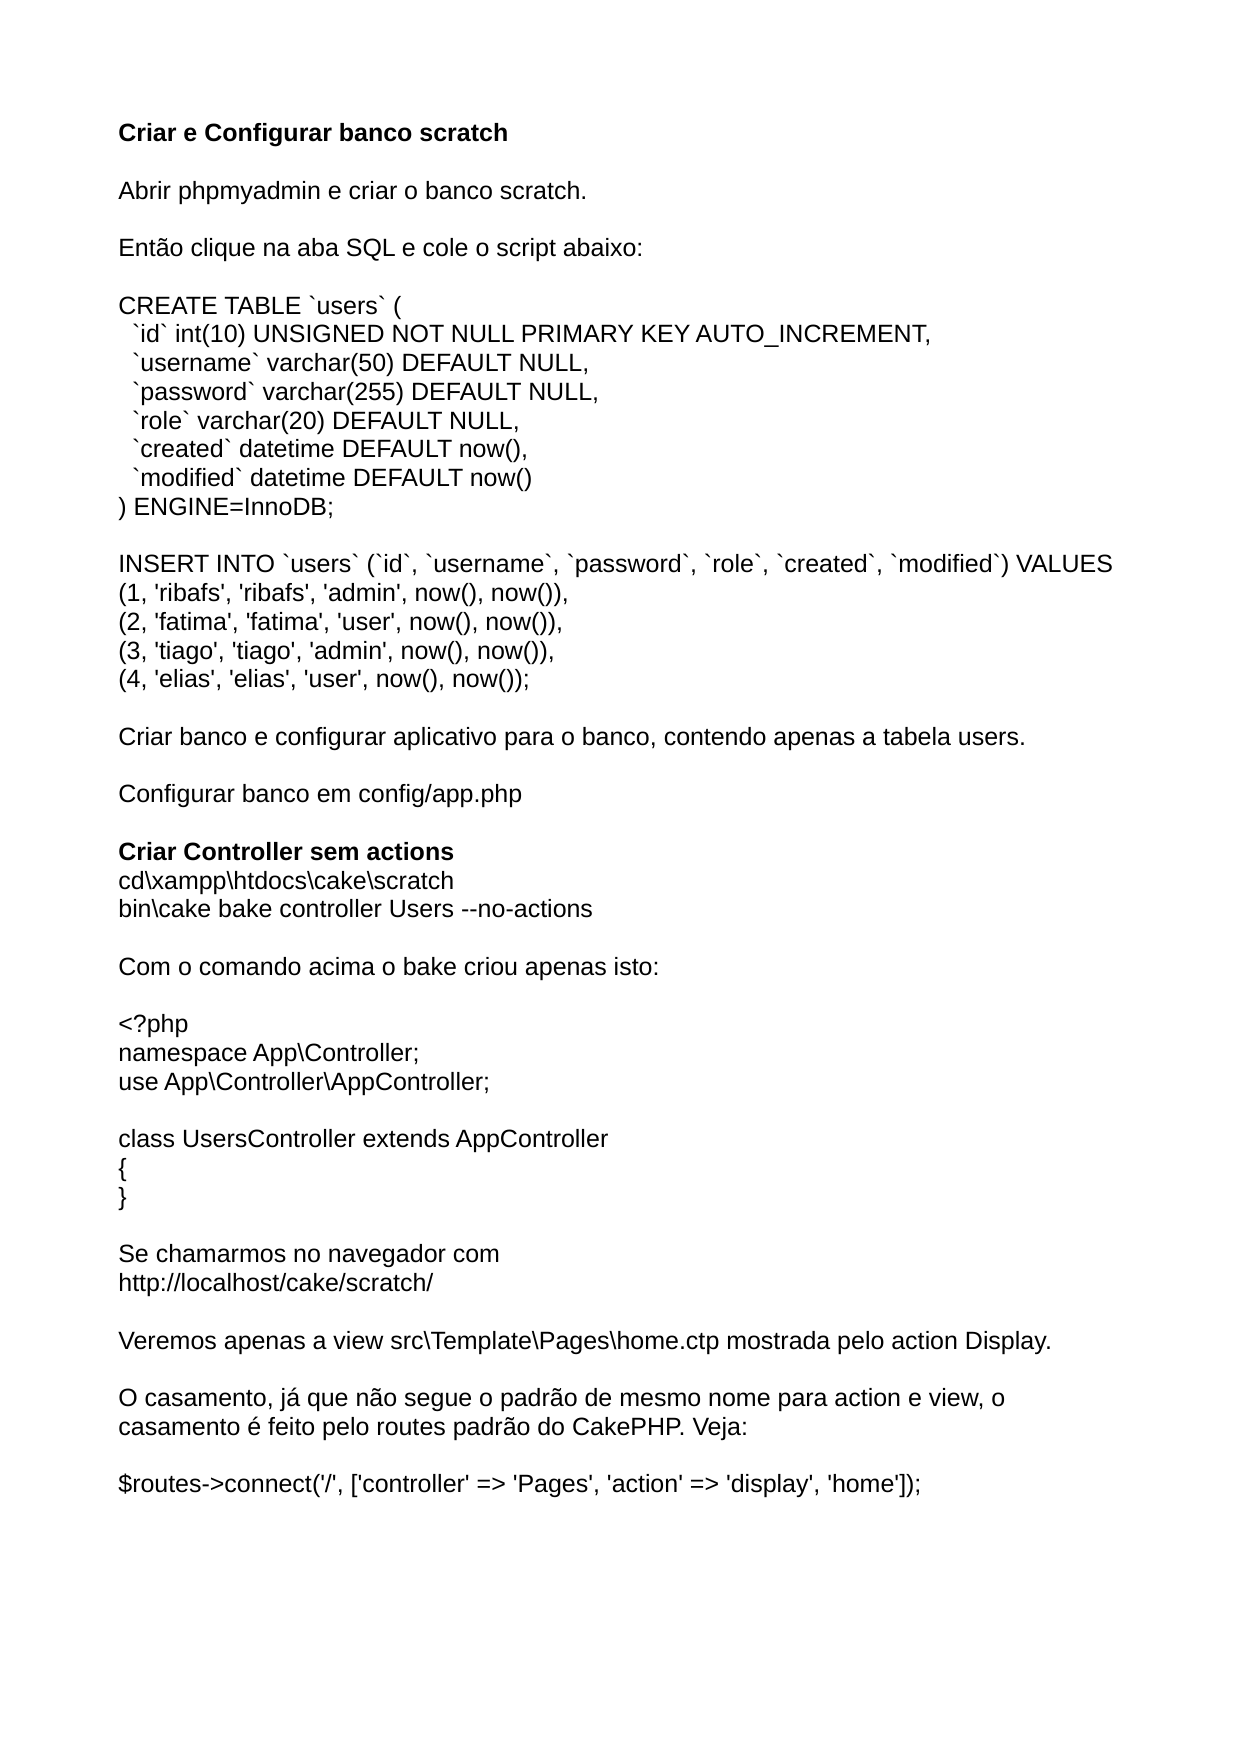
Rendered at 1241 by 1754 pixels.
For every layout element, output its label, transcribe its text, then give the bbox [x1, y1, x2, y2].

text (3, 'tiago', 'tiago', 'admin', now(), now()), [118, 636, 1122, 664]
text } [118, 1182, 1122, 1211]
text O casamento, já que não segue o padrão de mesmo nome para action e view, o casamento é feito pelo routes padrão do CakePHP. Veja: [118, 1383, 1122, 1441]
text Veremos apenas a view src\Template\Pages\home.ctp mostrada pelo action Display. [118, 1326, 1122, 1354]
text use App\Controller\AppController; [118, 1067, 1122, 1096]
text Com o comando acima o bake criou apenas isto: [118, 952, 1122, 981]
text http://localhost/cake/scratch/ [118, 1268, 1122, 1297]
text cd\xampp\htdocs\cake\scratch [118, 866, 1122, 894]
text `modified` datetime DEFAULT now() [118, 463, 1122, 492]
text Abrir phpmyadmin e criar o banco scratch. [118, 176, 1122, 204]
text (2, 'fatima', 'fatima', 'user', now(), now()), [118, 607, 1122, 636]
text (1, 'ribafs', 'ribafs', 'admin', now(), now()), [118, 578, 1122, 607]
text bin\cake bake controller Users --no-actions [118, 894, 1122, 923]
text $routes->connect('/', ['controller' => 'Pages', 'action' => 'display', 'home']); [118, 1469, 1122, 1498]
text `password` varchar(255) DEFAULT NULL, [118, 377, 1122, 406]
text CREATE TABLE `users` ( [118, 291, 1122, 319]
text ) ENGINE=InnoDB; [118, 492, 1122, 521]
text Então clique na aba SQL e cole o script abaixo: [118, 233, 1122, 262]
text Criar banco e configurar aplicativo para o banco, contendo apenas a tabela users. [118, 722, 1122, 751]
text <?php [118, 1009, 1122, 1038]
text `username` varchar(50) DEFAULT NULL, [118, 348, 1122, 377]
text { [118, 1153, 1122, 1182]
text Se chamarmos no navegador com [118, 1239, 1122, 1268]
text namespace App\Controller; [118, 1038, 1122, 1067]
text Criar e Configurar banco scratch [118, 118, 1122, 147]
text Configurar banco em config/app.php [118, 779, 1122, 808]
text `created` datetime DEFAULT now(), [118, 434, 1122, 463]
text INSERT INTO `users` (`id`, `username`, `password`, `role`, `created`, `modified`) VALUES [118, 549, 1122, 578]
text `id` int(10) UNSIGNED NOT NULL PRIMARY KEY AUTO_INCREMENT, [118, 319, 1122, 348]
text `role` varchar(20) DEFAULT NULL, [118, 406, 1122, 434]
text class UsersController extends AppController [118, 1124, 1122, 1153]
text Criar Controller sem actions [118, 837, 1122, 866]
text (4, 'elias', 'elias', 'user', now(), now()); [118, 664, 1122, 693]
